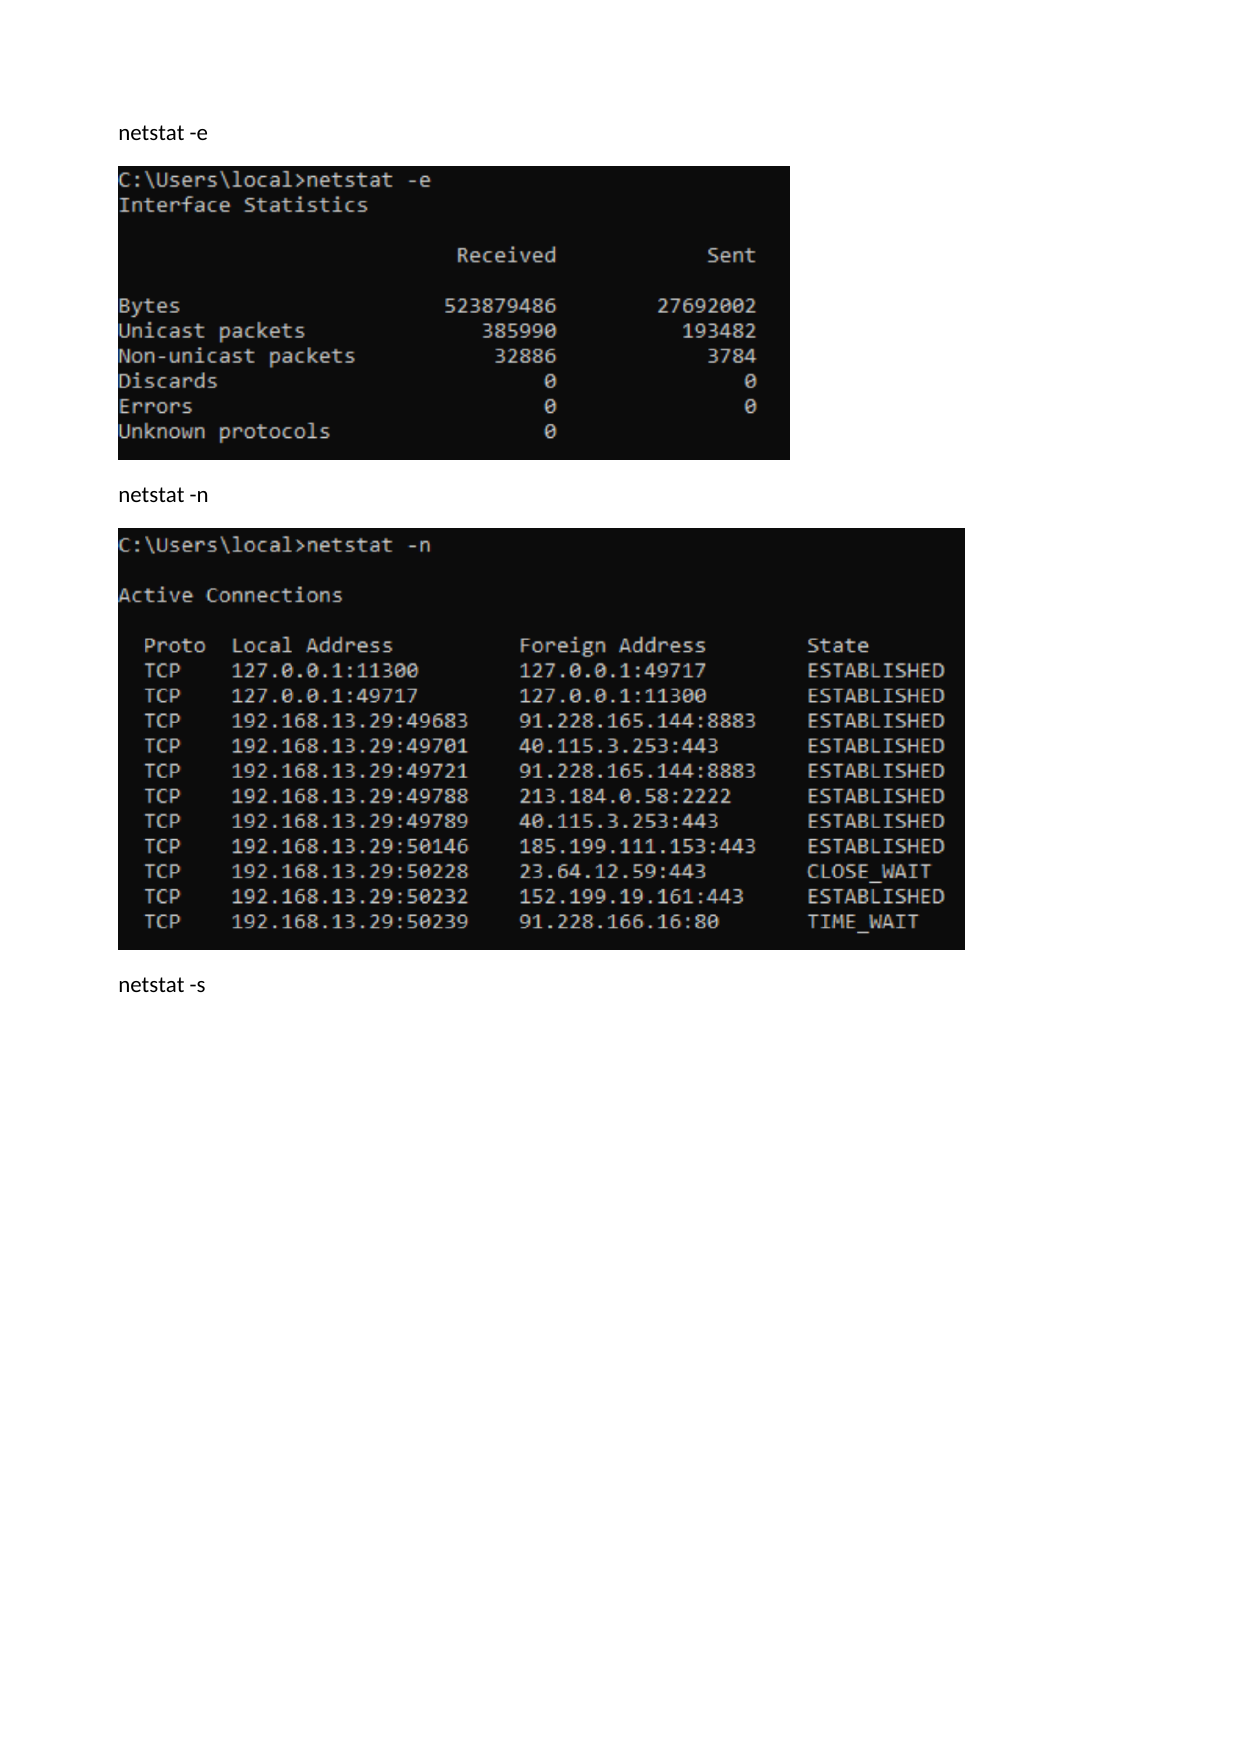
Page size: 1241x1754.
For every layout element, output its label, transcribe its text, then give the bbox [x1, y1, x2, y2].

text netstat -n [118, 480, 1122, 508]
text netstat -s [118, 970, 1122, 998]
text netstat -e [118, 118, 1122, 146]
